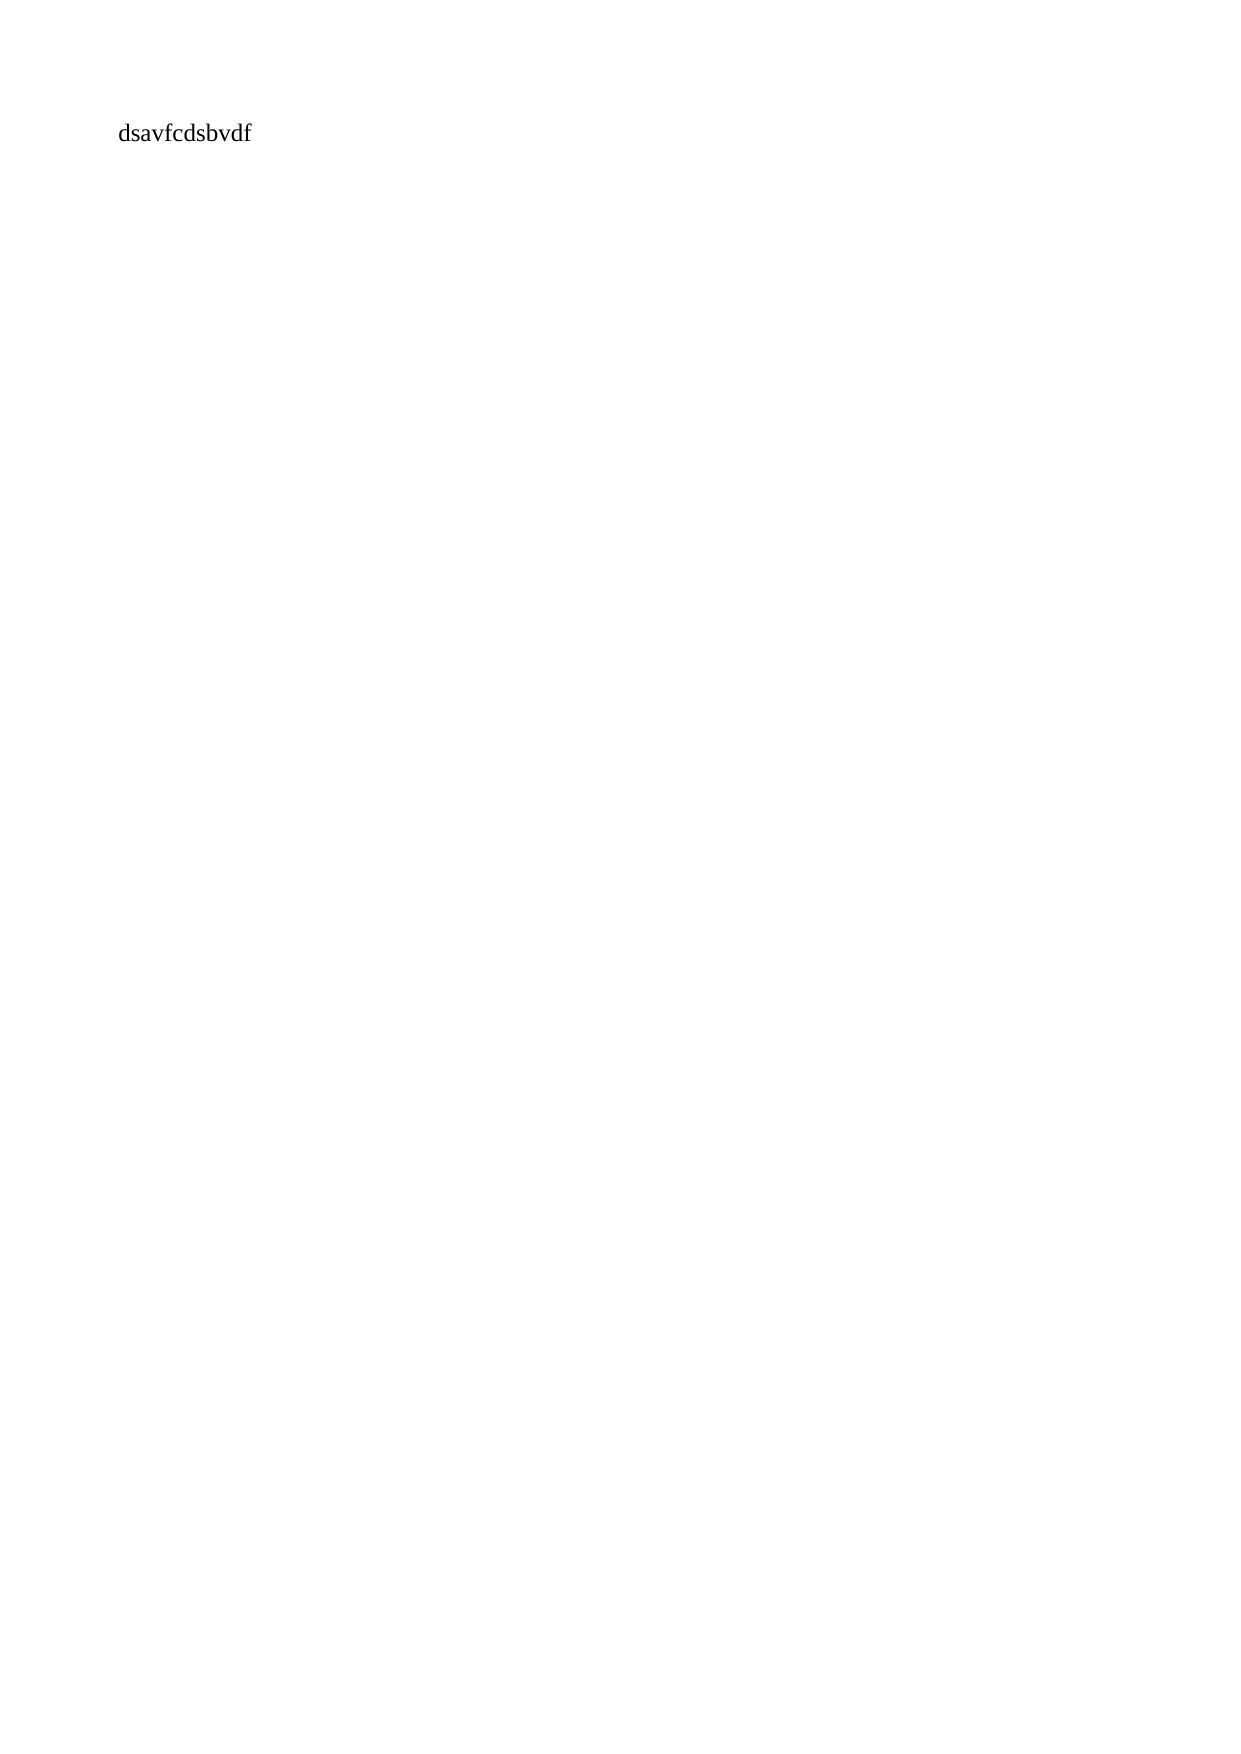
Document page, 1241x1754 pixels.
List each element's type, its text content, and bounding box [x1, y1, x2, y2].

text dsavfcdsbvdf [118, 118, 1122, 147]
